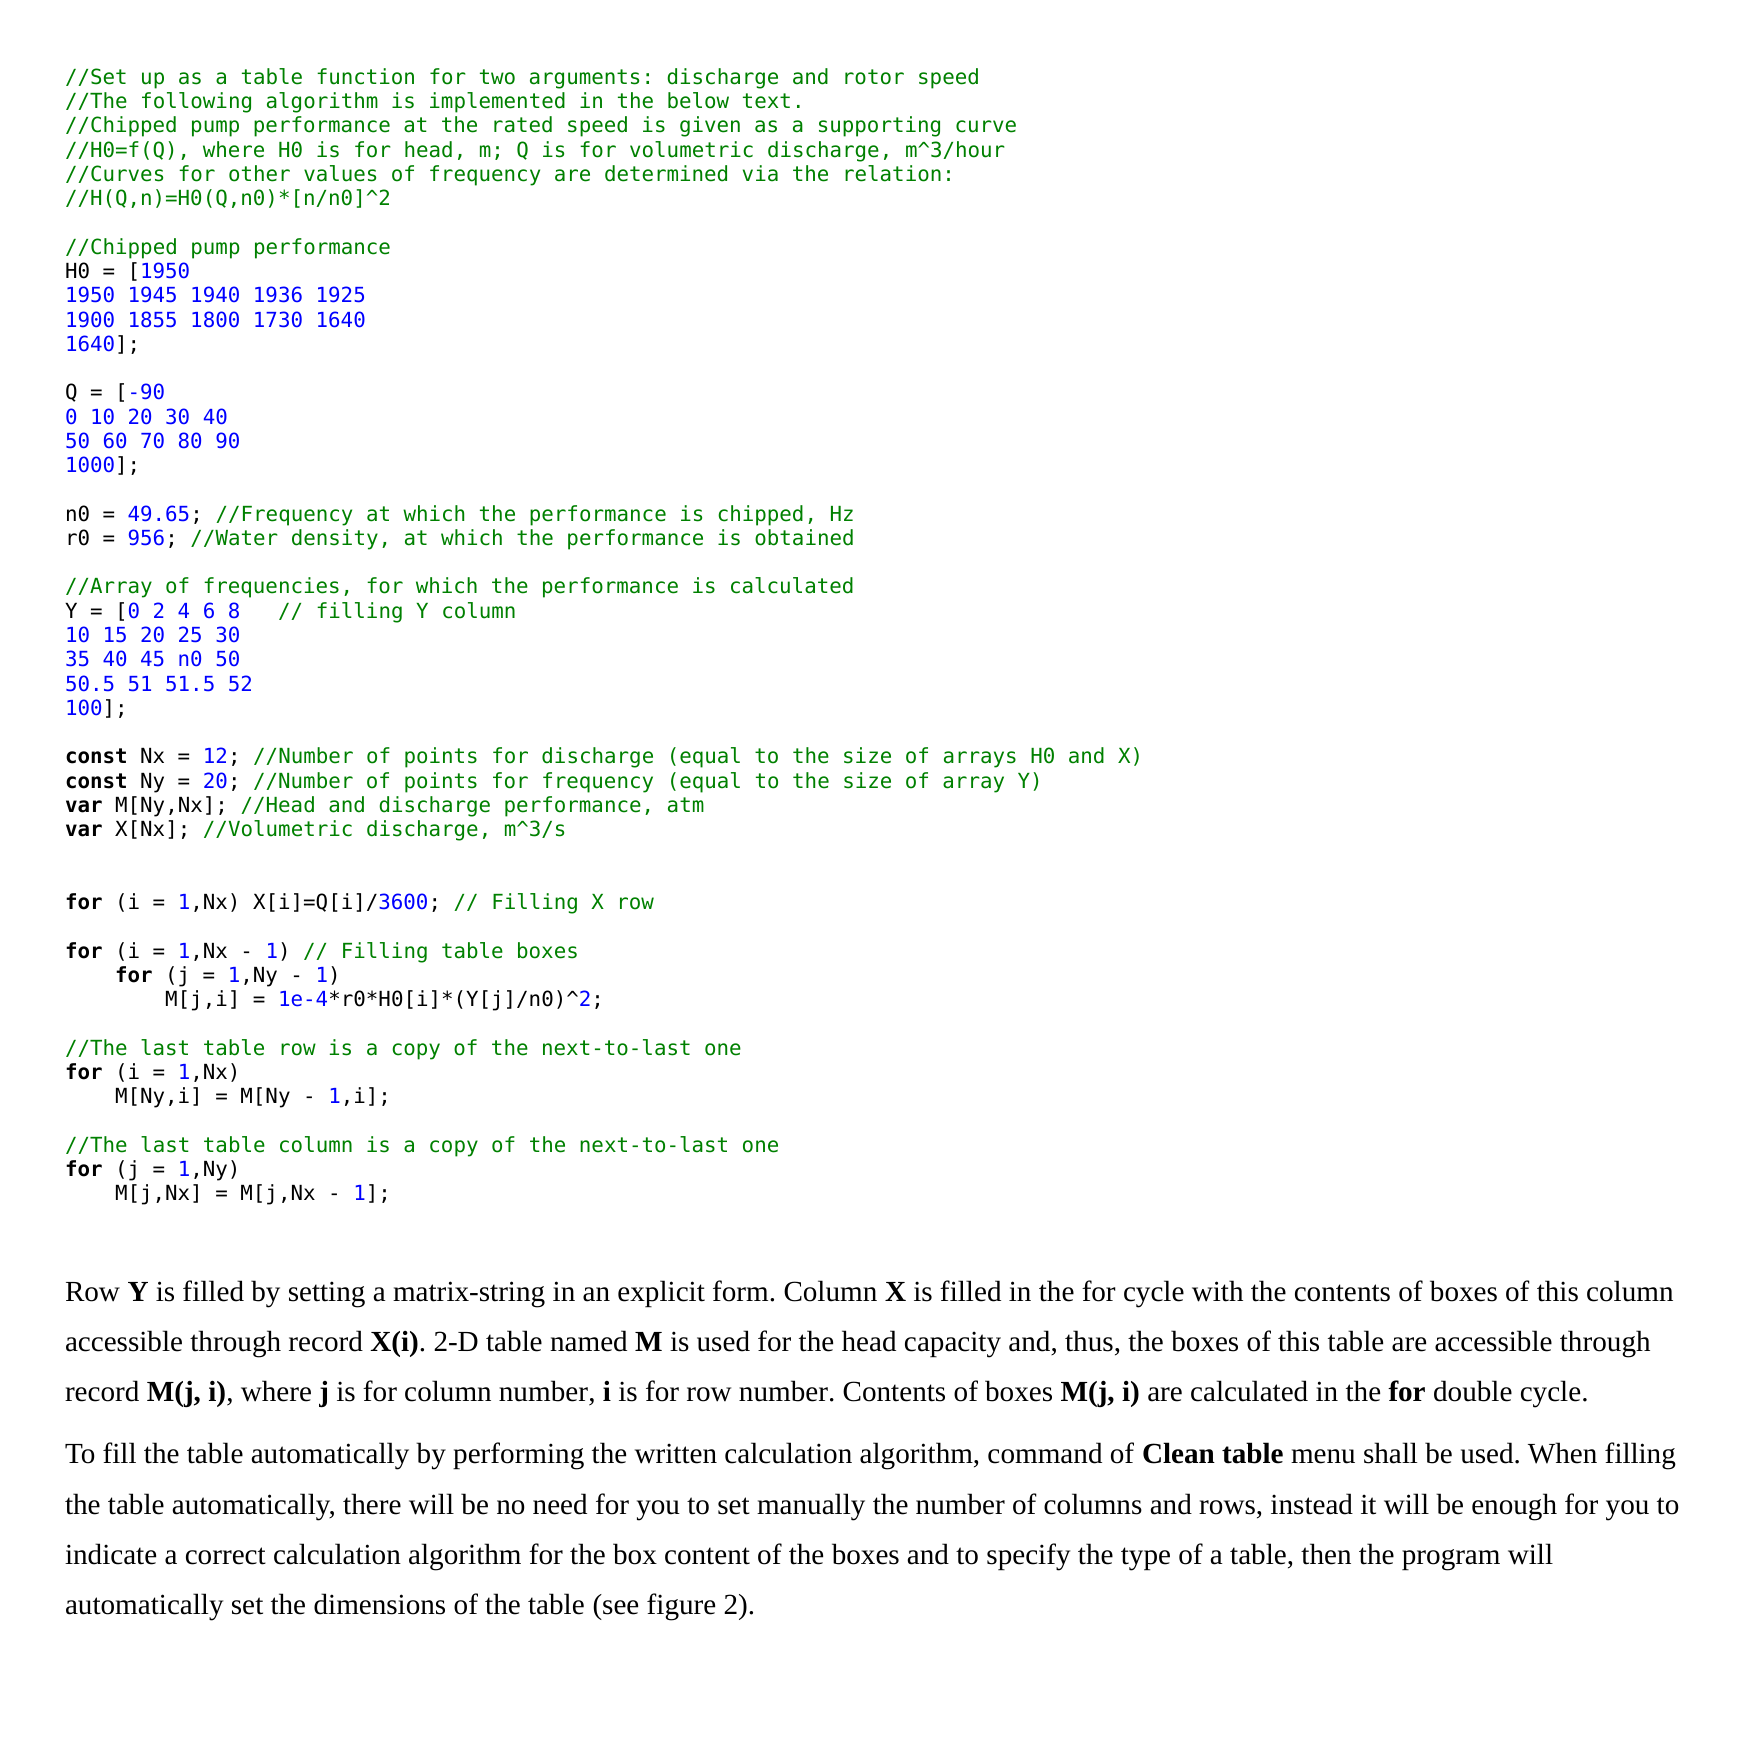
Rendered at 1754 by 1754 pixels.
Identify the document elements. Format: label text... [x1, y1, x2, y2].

table_cell //Set up as a table function for two arguments: discharge and rotor speed //The following algorithm is implemented in the below text. //Chipped pump performance at the rated speed is given as a supporting curve //H0=f(Q), where H0 is for head, m; Q is for volumetric discharge, m^3/hour //Curves for other values of frequency are determined via the relation: //H(Q,n)=H0(Q,n0)*[n/n0]^2 //Chipped pump performance H0 = [1950 1950 1945 1940 1936 1925 1900 1855 1800 1730 1640 1640]; Q = [-90 0 10 20 30 40 50 60 70 80 90 1000]; n0 = 49.65; //Frequency at which the performance is chipped, Hz r0 = 956; //Water density, at which the performance is obtained //Array of frequencies, for which the performance is calculated Y = [0 2 4 6 8 // filling Y column 10 15 20 25 30 35 40 45 n0 50 50.5 51 51.5 52 100]; const Nx = 12; //Number of points for discharge (equal to the size of arrays H0 and X) const Ny = 20; //Number of points for frequency (equal to the size of array Y) var M[Ny,Nx]; //Head and discharge performance, atm var X[Nx]; //Volumetric discharge, m^3/s for (i = 1,Nx) X[i]=Q[i]/3600; // Filling X row for (i = 1,Nx - 1) // Filling table boxes for (j = 1,Ny - 1) M[j,i] = 1e-4*r0*H0[i]*(Y[j]/n0)^2; //The last table row is a copy of the next-to-last one for (i = 1,Nx) M[Ny,i] = M[Ny - 1,i]; //The last table column is a copy of the next-to-last one for (j = 1,Ny) M[j,Nx] = M[j,Nx - 1]; Row Y is filled by setting a matrix-string in an explicit form. Column X is filled in the for cycle with the contents of boxes of this column accessible through record X(i). 2-D table named M is used for the head capacity and, thus, the boxes of this table are accessible through record M(j, i), where j is for column number, i is for row number. Contents of boxes M(j, i) are calculated in the for double cycle. To fill the table automatically by performing the written calculation algorithm, command of Clean table menu shall be used. When filling the table automatically, there will be no need for you to set manually the number of columns and rows, instead it will be enough for you to indicate a correct calculation algorithm for the box content of the boxes and to specify the type of a table, then the program will automatically set the dimensions of the table (see figure 2). [59, 59, 1695, 1633]
